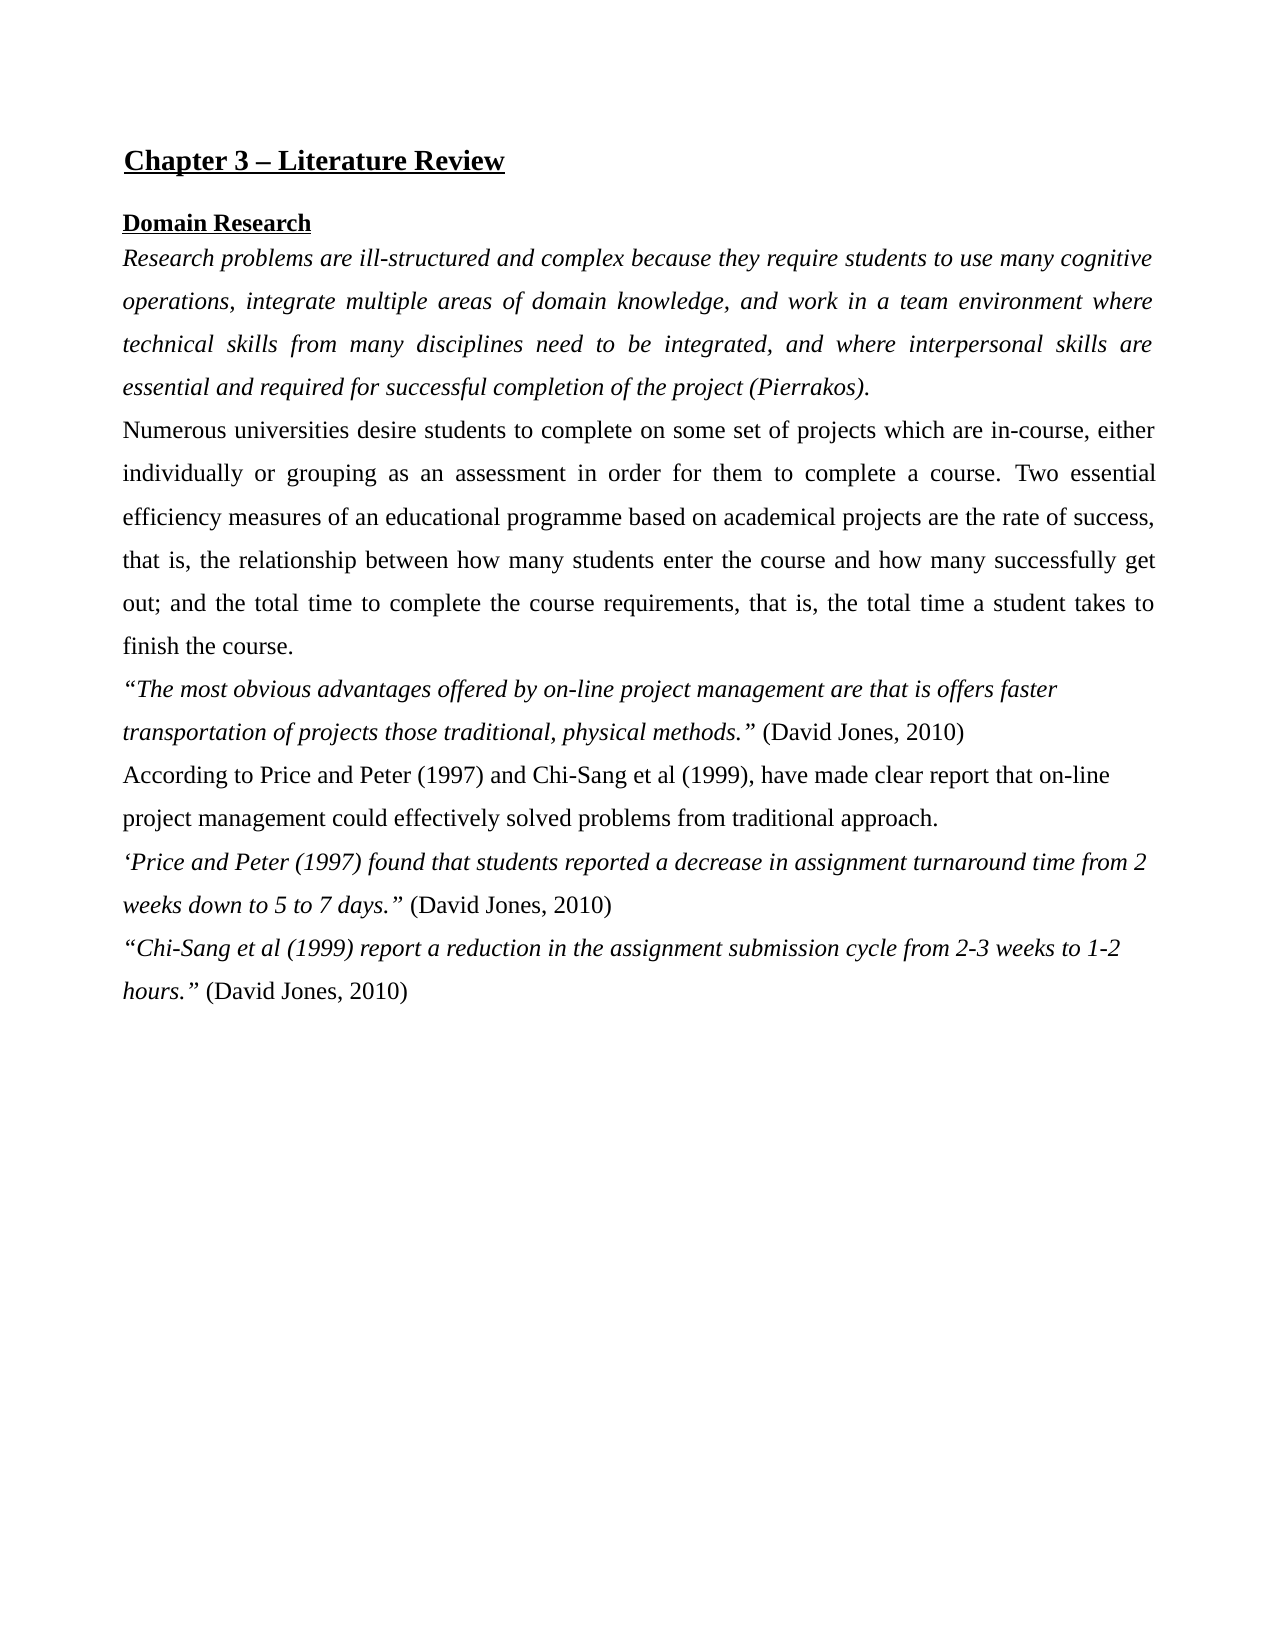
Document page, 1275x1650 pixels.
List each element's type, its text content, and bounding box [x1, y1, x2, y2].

text Research problems are ill-structured and complex because they require students to use many cognitive operations, integrate multiple areas of domain knowledge, and work in a team environment where technical skills from many disciplines need to be integrated, and where interpersonal skills are essential and required for successful completion of the project (Pierrakos). [122, 243, 1156, 401]
subtitle Chapter 3 – Literature Review [122, 143, 1156, 177]
text Numerous universities desire students to complete on some set of projects which are in-course, either individually or grouping as an assessment in order for them to complete a course. Two essential efficiency measures of an educational programme based on academical projects are the rate of success, that is, the relationship between how many students enter the course and how many successfully get out; and the total time to complete the course requirements, that is, the total time a student takes to finish the course. [122, 415, 1156, 660]
text According to Price and Peter (1997) and Chi-Sang et al (1999), have made clear report that on-line project management could effectively solved problems from traditional approach. [122, 760, 1156, 832]
text “Chi-Sang et al (1999) report a reduction in the assignment submission cycle from 2-3 weeks to 1-2 hours.” (David Jones, 2010) [122, 933, 1156, 1005]
text ‘Price and Peter (1997) found that students reported a decrease in assignment turnaround time from 2 weeks down to 5 to 7 days.” (David Jones, 2010) [122, 847, 1156, 918]
text “The most obvious advantages offered by on-line project management are that is offers faster transportation of projects those traditional, physical methods.” (David Jones, 2010) [122, 674, 1156, 746]
subtitle Domain Research [122, 208, 1156, 237]
